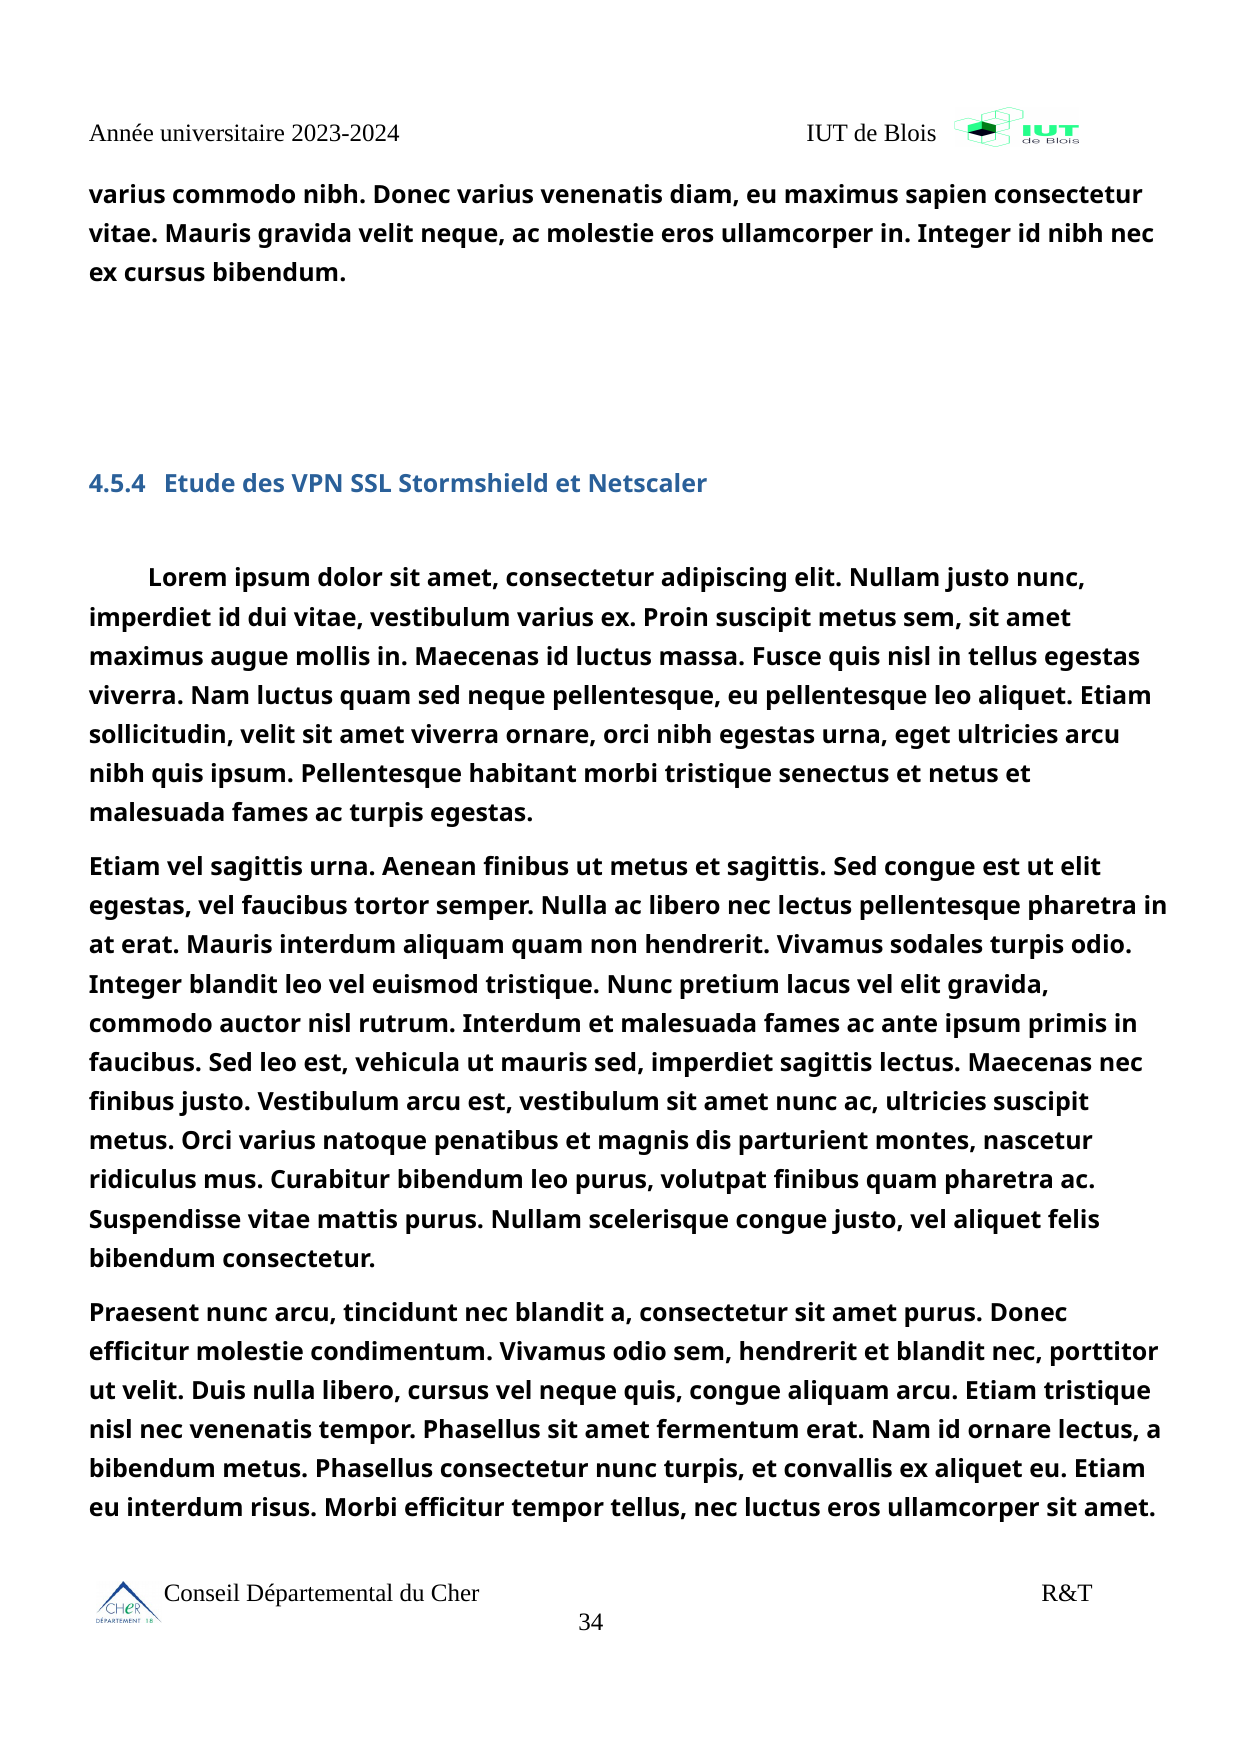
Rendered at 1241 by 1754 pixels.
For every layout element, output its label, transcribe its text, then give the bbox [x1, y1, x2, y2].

subtitle Etude des VPN SSL Stormshield et Netscaler [88, 466, 1175, 500]
picture [954, 107, 1079, 147]
text Etiam vel sagittis urna. Aenean finibus ut metus et sagittis. Sed congue est ut elit egestas, vel faucibus tortor semper. Nulla ac libero nec lectus pellentesque pharetra in at erat. Mauris interdum aliquam quam non hendrerit. Vivamus sodales turpis odio. Integer blandit leo vel euismod tristique. Nunc pretium lacus vel elit gravida, commodo auctor nisl rutrum. Interdum et malesuada fames ac ante ipsum primis in faucibus. Sed leo est, vehicula ut mauris sed, imperdiet sagittis lectus. Maecenas nec finibus justo. Vestibulum arcu est, vestibulum sit amet nunc ac, ultricies suscipit metus. Orci varius natoque penatibus et magnis dis parturient montes, nascetur ridiculus mus. Curabitur bibendum leo purus, volutpat finibus quam pharetra ac. Suspendisse vitae mattis purus. Nullam scelerisque congue justo, vel aliquet felis bibendum consectetur. [88, 849, 1175, 1274]
text Praesent nunc arcu, tincidunt nec blandit a, consectetur sit amet purus. Donec efficitur molestie condimentum. Vivamus odio sem, hendrerit et blandit nec, porttitor ut velit. Duis nulla libero, cursus vel neque quis, congue aliquam arcu. Etiam tristique nisl nec venenatis tempor. Phasellus sit amet fermentum erat. Nam id ornare lectus, a bibendum metus. Phasellus consectetur nunc turpis, et convallis ex aliquet eu. Etiam eu interdum risus. Morbi efficitur tempor tellus, nec luctus eros ullamcorper sit amet. [88, 1294, 1175, 1524]
text Lorem ipsum dolor sit amet, consectetur adipiscing elit. Nullam justo nunc, imperdiet id dui vitae, vestibulum varius ex. Proin suscipit metus sem, sit amet maximus augue mollis in. Maecenas id luctus massa. Fusce quis nisl in tellus egestas viverra. Nam luctus quam sed neque pellentesque, eu pellentesque leo aliquet. Etiam sollicitudin, velit sit amet viverra ornare, orci nibh egestas urna, eget ultricies arcu nibh quis ipsum. Pellentesque habitant morbi tristique senectus et netus et malesuada fames ac turpis egestas. [88, 560, 1175, 829]
picture [96, 1581, 162, 1623]
text varius commodo nibh. Donec varius venenatis diam, eu maximus sapien consectetur vitae. Mauris gravida velit neque, ac molestie eros ullamcorper in. Integer id nibh nec ex cursus bibendum. [88, 176, 1175, 289]
